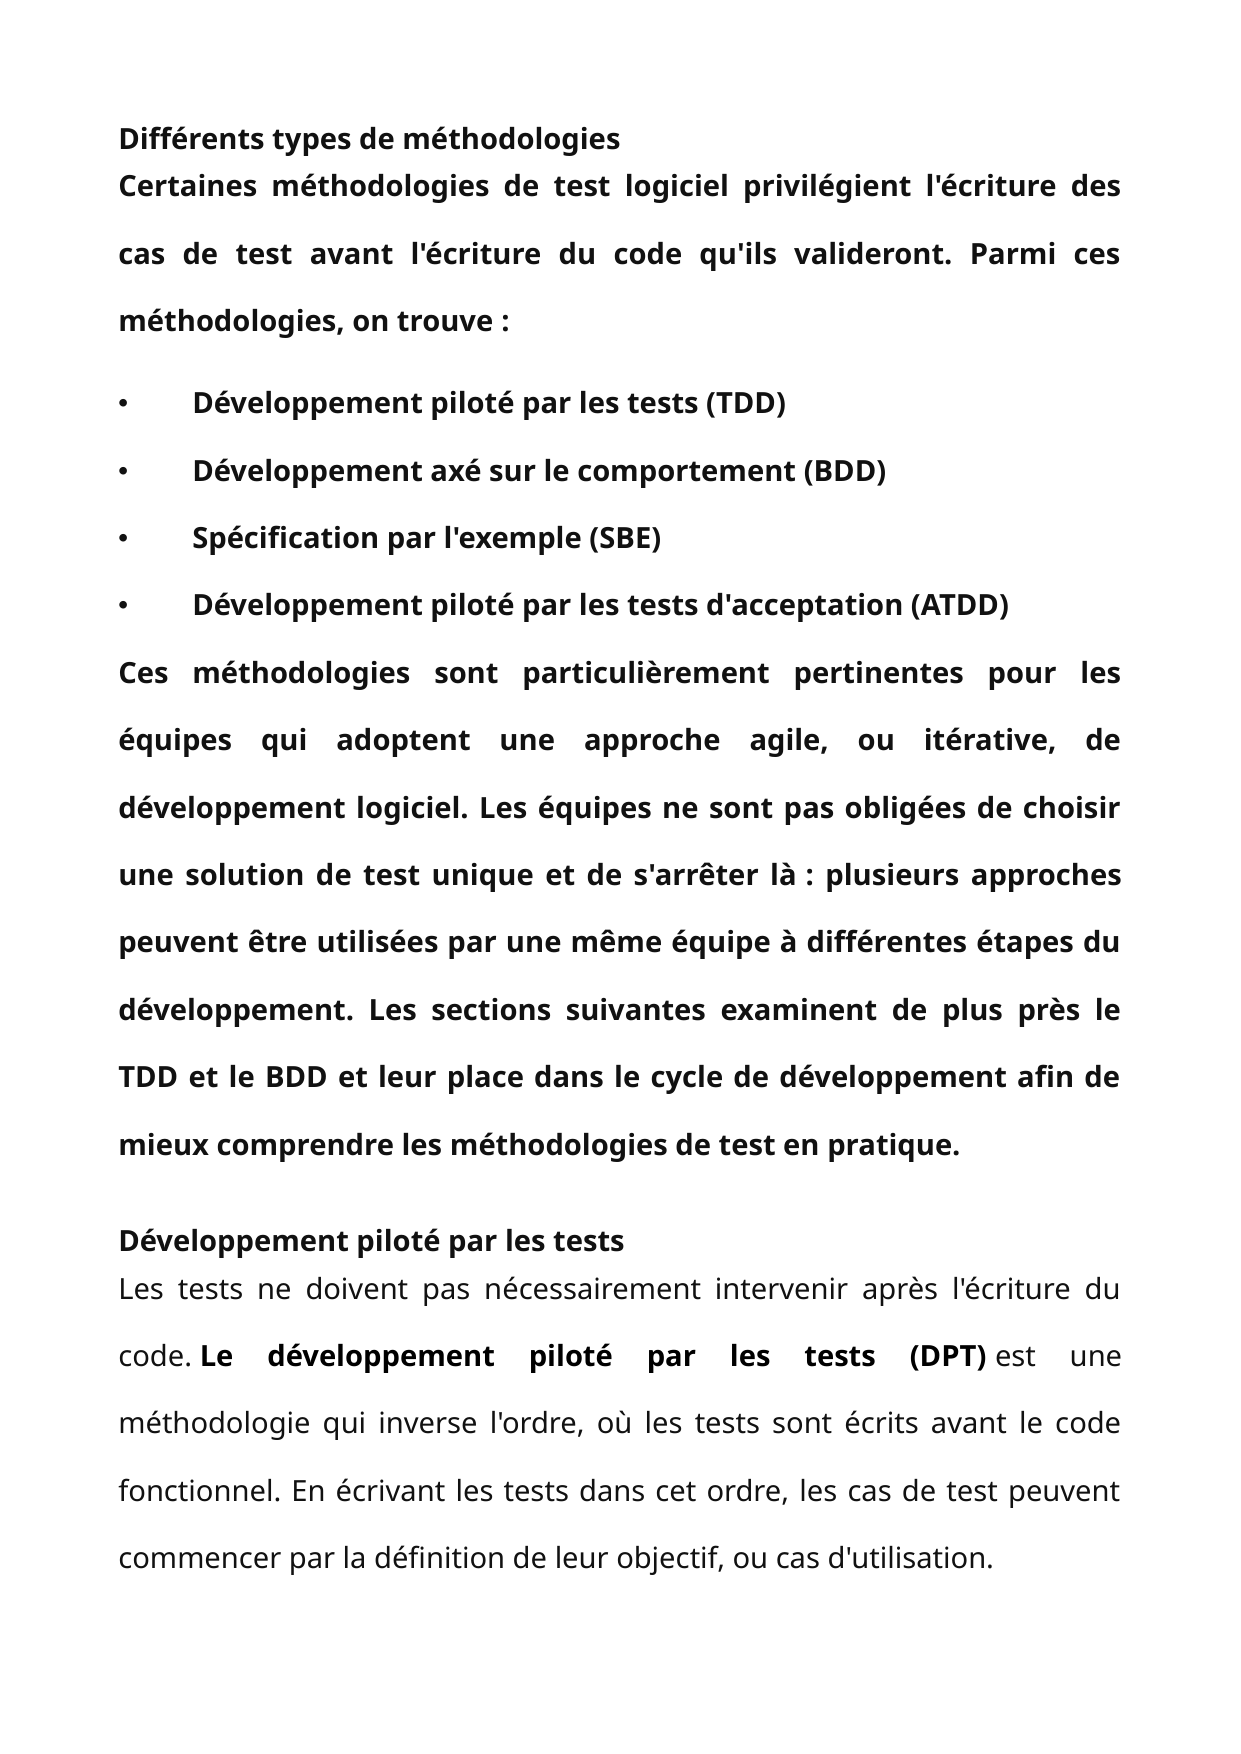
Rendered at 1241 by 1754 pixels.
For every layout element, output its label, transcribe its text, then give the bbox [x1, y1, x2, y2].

list Développement axé sur le comportement (BDD) [118, 450, 1122, 489]
list Spécification par l'exemple (SBE) [118, 517, 1122, 557]
text Ces méthodologies sont particulièrement pertinentes pour les équipes qui adoptent une approche agile, ou itérative, de développement logiciel. Les équipes ne sont pas obligées de choisir une solution de test unique et de s'arrêter là : plusieurs approches peuvent être utilisées par une même équipe à différentes étapes du développement. Les sections suivantes examinent de plus près le TDD et le BDD et leur place dans le cycle de développement afin de mieux comprendre les méthodologies de test en pratique. [118, 652, 1122, 1163]
list Développement piloté par les tests (TDD) [118, 382, 1122, 422]
subtitle Développement piloté par les tests [118, 1220, 1122, 1260]
text Certaines méthodologies de test logiciel privilégient l'écriture des cas de test avant l'écriture du code qu'ils valideront. Parmi ces méthodologies, on trouve : [118, 166, 1122, 340]
text Les tests ne doivent pas nécessairement intervenir après l'écriture du code. Le développement piloté par les tests (DPT) est une méthodologie qui inverse l'ordre, où les tests sont écrits avant le code fonctionnel. En écrivant les tests dans cet ordre, les cas de test peuvent commencer par la définition de leur objectif, ou cas d'utilisation. [118, 1268, 1122, 1577]
list Développement piloté par les tests d'acceptation (ATDD) [118, 585, 1122, 624]
subtitle Différents types de méthodologies [118, 118, 1122, 158]
